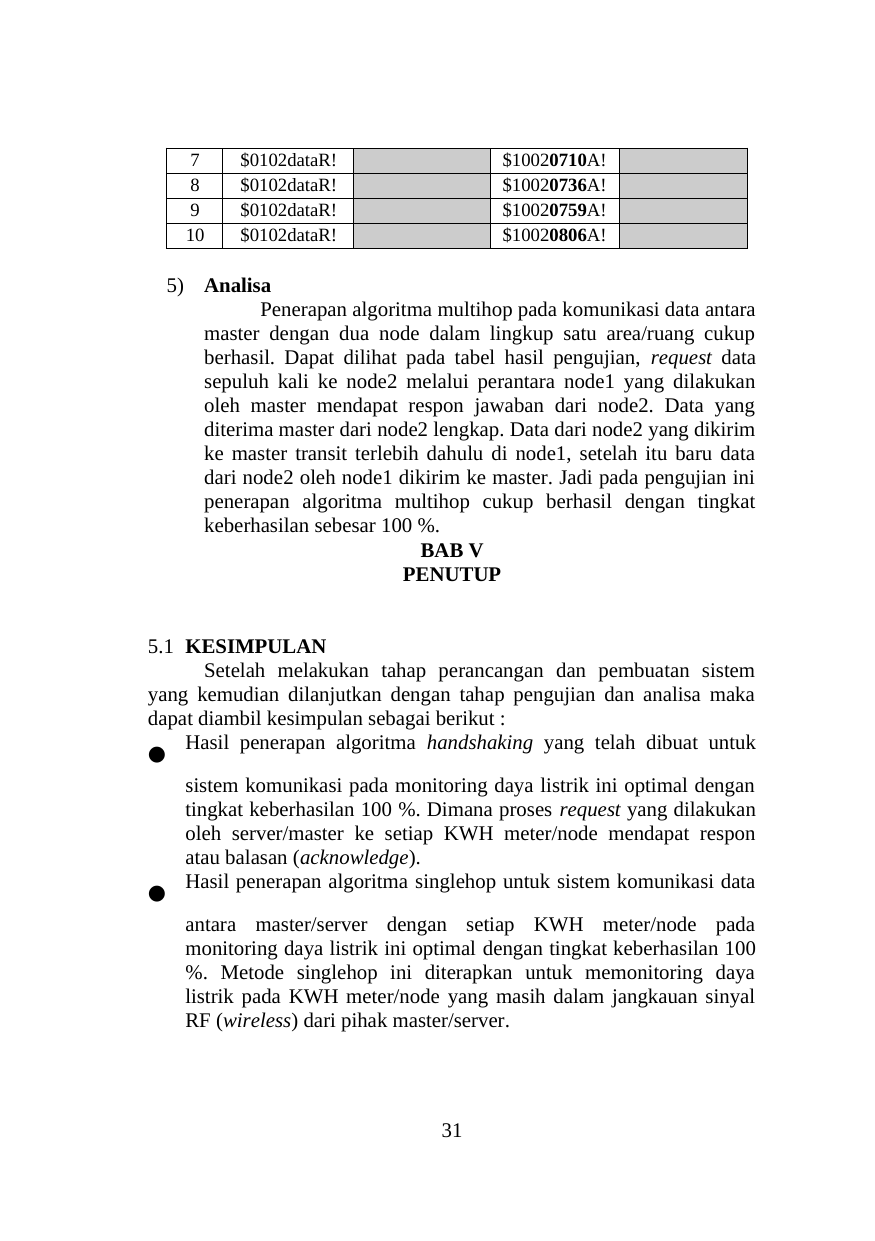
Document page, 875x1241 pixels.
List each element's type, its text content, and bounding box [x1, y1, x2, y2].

table_cell 7 [167, 149, 222, 173]
table_cell $10020710A! [491, 149, 619, 173]
table_cell [620, 199, 747, 223]
table_cell [354, 174, 490, 198]
subtitle BAB V [148, 537, 756, 562]
table_cell $0102dataR! [223, 224, 353, 248]
subtitle Hasil penerapan algoritma handshaking yang telah dibuat untuk sistem komunikasi pada monitoring daya listrik ini optimal dengan tingkat keberhasilan 100 %. Dimana proses request yang dilakukan oleh server/master ke setiap KWH meter/node mendapat respon atau balasan (acknowledge). [148, 730, 756, 869]
subtitle PENUTUP [148, 562, 756, 586]
subtitle Analisa [166, 273, 756, 297]
subtitle Setelah melakukan tahap perancangan dan pembuatan sistem yang kemudian dilanjutkan dengan tahap pengujian dan analisa maka dapat diambil kesimpulan sebagai berikut : [148, 658, 756, 730]
table_cell 10 [167, 224, 222, 248]
table_cell $10020806A! [491, 224, 619, 248]
table_cell $10020759A! [491, 199, 619, 223]
table_cell [354, 149, 490, 173]
table_cell $0102dataR! [223, 199, 353, 223]
table_cell $0102dataR! [223, 149, 353, 173]
table_cell $10020736A! [491, 174, 619, 198]
table_cell [620, 149, 747, 173]
table_cell [354, 199, 490, 223]
table_cell [620, 174, 747, 198]
subtitle Hasil penerapan algoritma singlehop untuk sistem komunikasi data antara master/server dengan setiap KWH meter/node pada monitoring daya listrik ini optimal dengan tingkat keberhasilan 100 %. Metode singlehop ini diterapkan untuk memonitoring daya listrik pada KWH meter/node yang masih dalam jangkauan sinyal RF (wireless) dari pihak master/server. [148, 869, 756, 1032]
table_cell 8 [167, 174, 222, 198]
table_cell 9 [167, 199, 222, 223]
subtitle Penerapan algoritma multihop pada komunikasi data antara master dengan dua node dalam lingkup satu area/ruang cukup berhasil. Dapat dilihat pada tabel hasil pengujian, request data sepuluh kali ke node2 melalui perantara node1 yang dilakukan oleh master mendapat respon jawaban dari node2. Data yang diterima master dari node2 lengkap. Data dari node2 yang dikirim ke master transit terlebih dahulu di node1, setelah itu baru data dari node2 oleh node1 dikirim ke master. Jadi pada pengujian ini penerapan algoritma multihop cukup berhasil dengan tingkat keberhasilan sebesar 100 %. [204, 297, 756, 537]
subtitle KESIMPULAN [148, 634, 756, 658]
table_cell $0102dataR! [223, 174, 353, 198]
table_cell [620, 224, 747, 248]
table_cell [354, 224, 490, 248]
